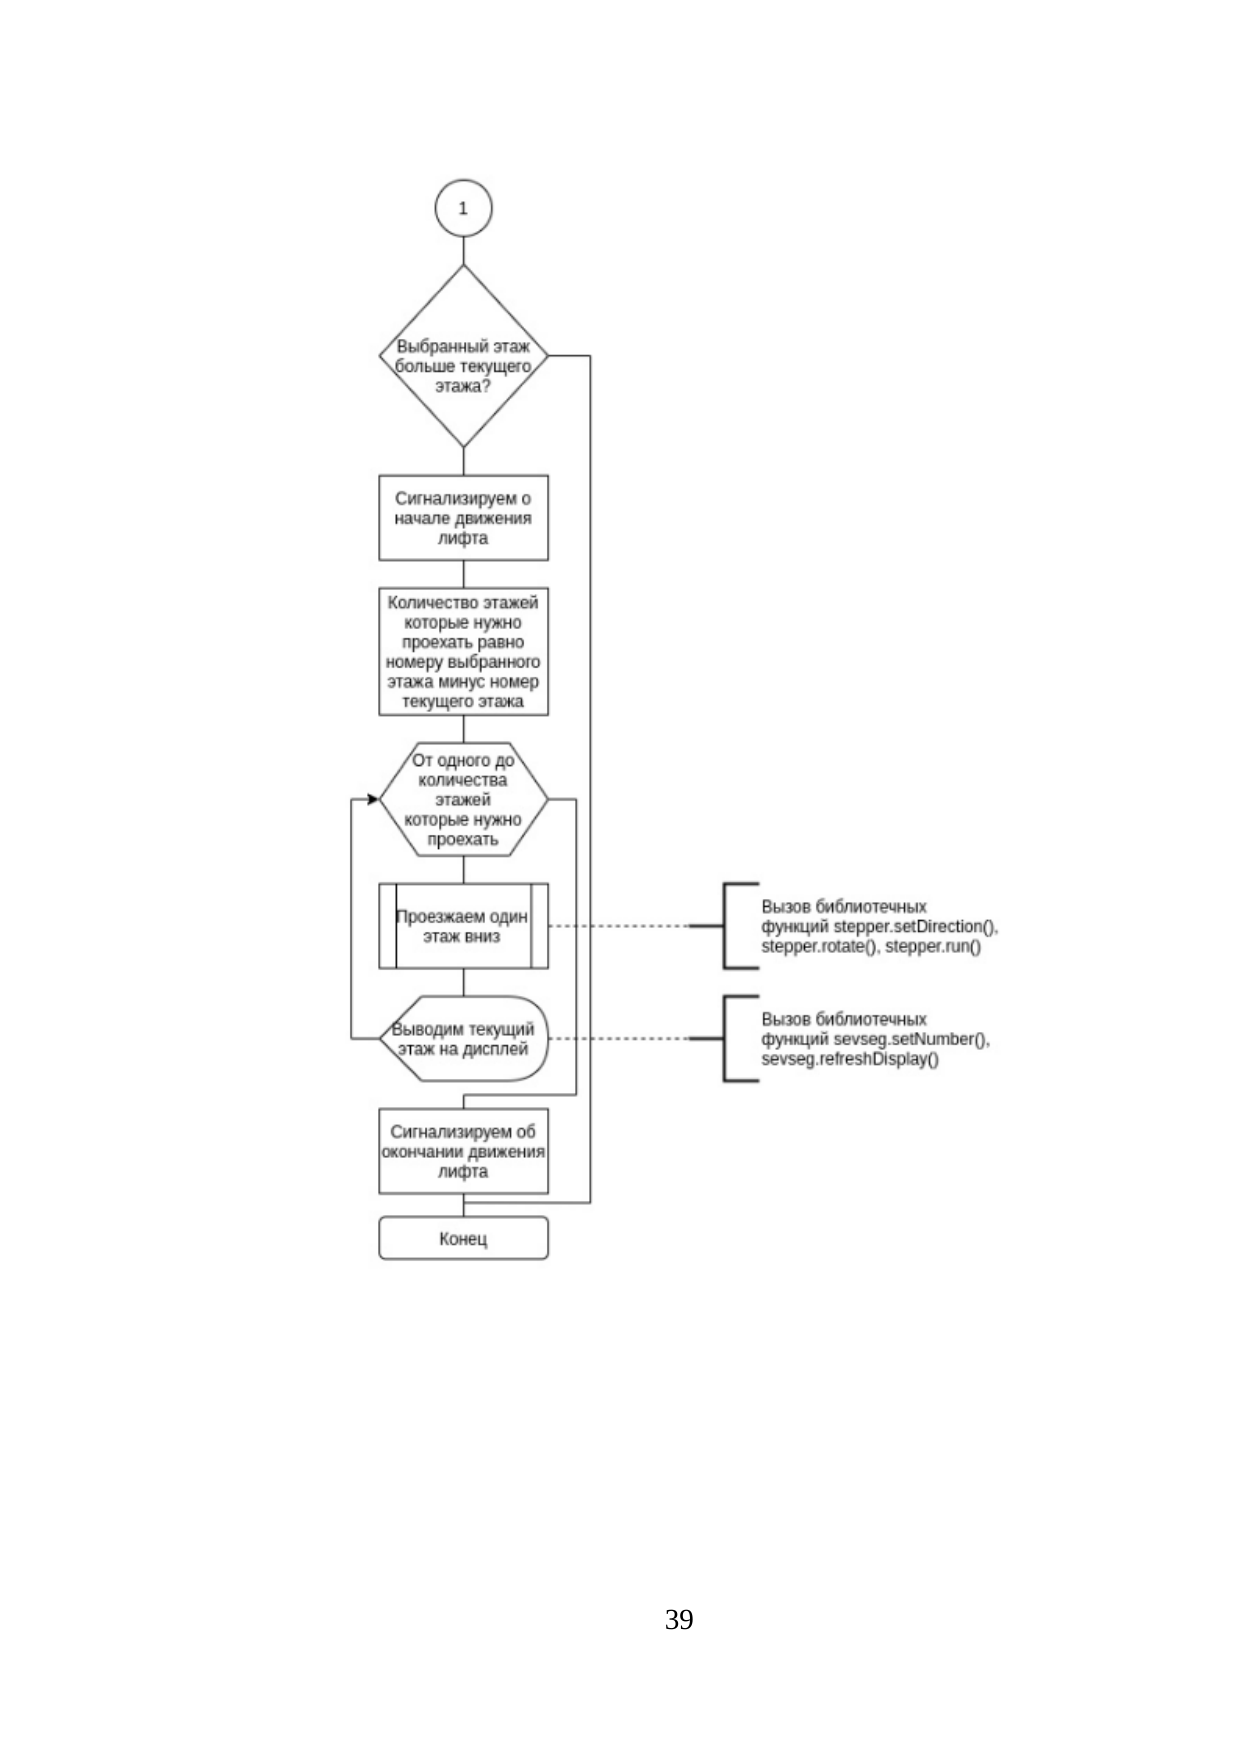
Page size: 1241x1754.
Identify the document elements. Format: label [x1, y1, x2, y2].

picture [338, 170, 1001, 1272]
